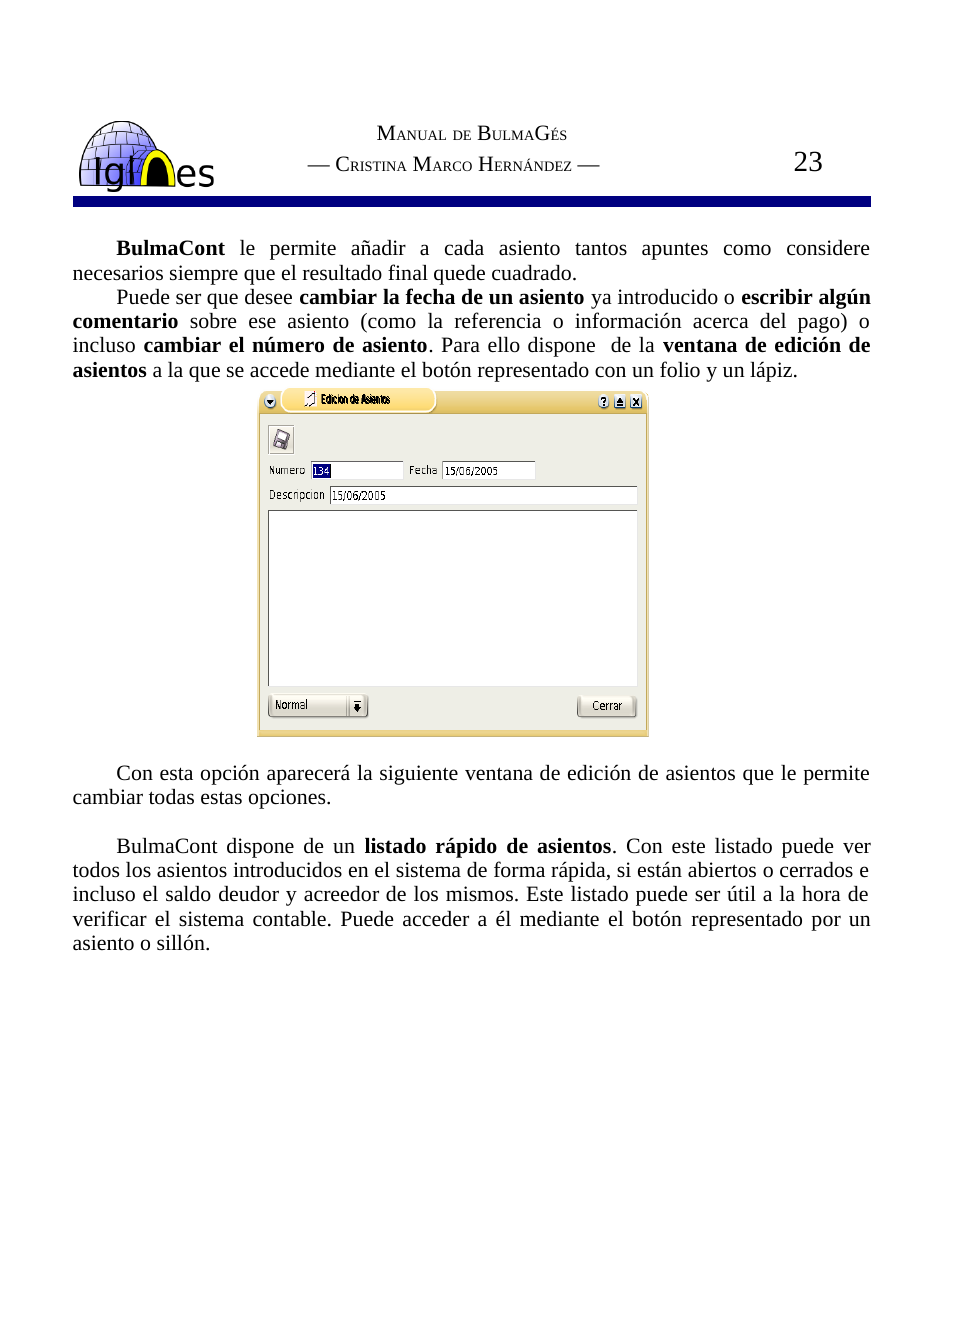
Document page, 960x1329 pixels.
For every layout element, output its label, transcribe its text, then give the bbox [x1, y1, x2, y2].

picture [79, 121, 214, 192]
picture [257, 386, 649, 737]
text BulmaCont dispone de un listado rápido de asientos. Con este listado puede ver todos los asientos introducidos en el sistema de forma rápida, si están abiertos o cerrados e incluso el saldo deudor y acreedor de los mismos. Este listado puede ser útil a la hora de verificar el sistema contable. Puede acceder a él mediante el botón representado por un asiento o sillón. [72, 834, 871, 955]
text Con esta opción aparecerá la siguiente ventana de edición de asientos que le permite cambiar todas estas opciones. [72, 761, 871, 809]
text Puede ser que desee cambiar la fecha de un asiento ya introducido o escribir algún comentario sobre ese asiento (como la referencia o información acerca del pago) o incluso cambiar el número de asiento. Para ello dispone de la ventana de edición de asientos a la que se accede mediante el botón representado con un folio y un lápiz. [72, 285, 871, 382]
text BulmaCont le permite añadir a cada asiento tantos apuntes como considere necesarios siempre que el resultado final quede cuadrado. [72, 236, 871, 285]
